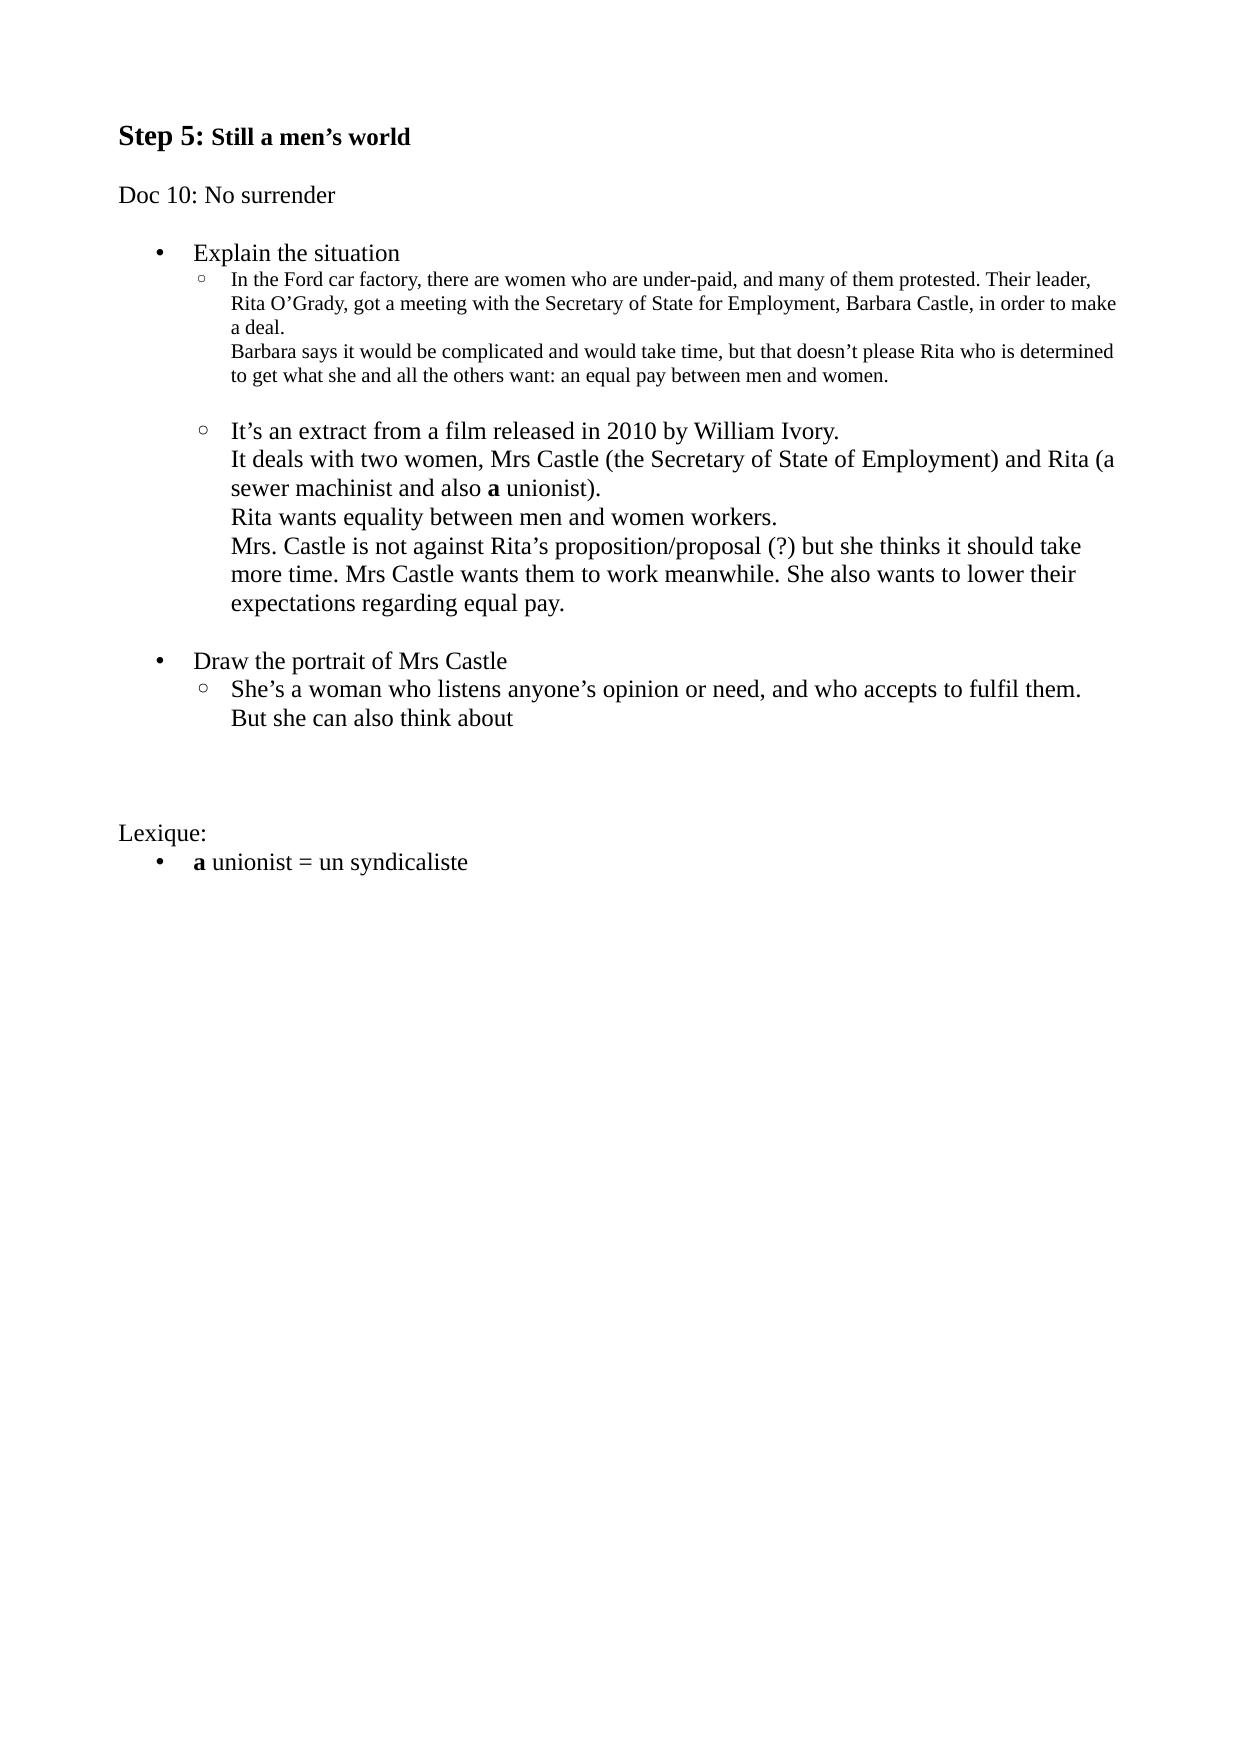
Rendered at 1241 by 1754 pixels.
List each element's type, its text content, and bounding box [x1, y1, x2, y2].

list It’s an extract from a film released in 2010 by William Ivory. [193, 416, 1122, 444]
list In the Ford car factory, there are women who are under-paid, and many of them protested. Their leader, Rita O’Grady, got a meeting with the Secretary of State for Employment, Barbara Castle, in order to make a deal. [193, 267, 1122, 339]
list It deals with two women, Mrs Castle (the Secretary of State of Employment) and Rita (a sewer machinist and also a unionist). [193, 444, 1122, 502]
list She’s a woman who listens anyone’s opinion or need, and who accepts to fulfil them. But she can also think about [193, 674, 1122, 732]
list Barbara says it would be complicated and would take time, but that doesn’t please Rita who is determined to get what she and all the others want: an equal pay between men and women. [193, 339, 1122, 387]
list Mrs. Castle is not against Rita’s proposition/proposal (?) but she thinks it should take more time. Mrs Castle wants them to work meanwhile. She also wants to lower their expectations regarding equal pay. [193, 531, 1122, 617]
list Draw the portrait of Mrs Castle [156, 646, 1122, 674]
list Rita wants equality between men and women workers. [193, 502, 1122, 531]
text Step 5: Still a men’s world [118, 118, 1122, 152]
list a unionist = un syndicaliste [156, 847, 1122, 876]
text Lexique: [118, 818, 1122, 847]
list Explain the situation [156, 238, 1122, 267]
text Doc 10: No surrender [118, 180, 1122, 209]
